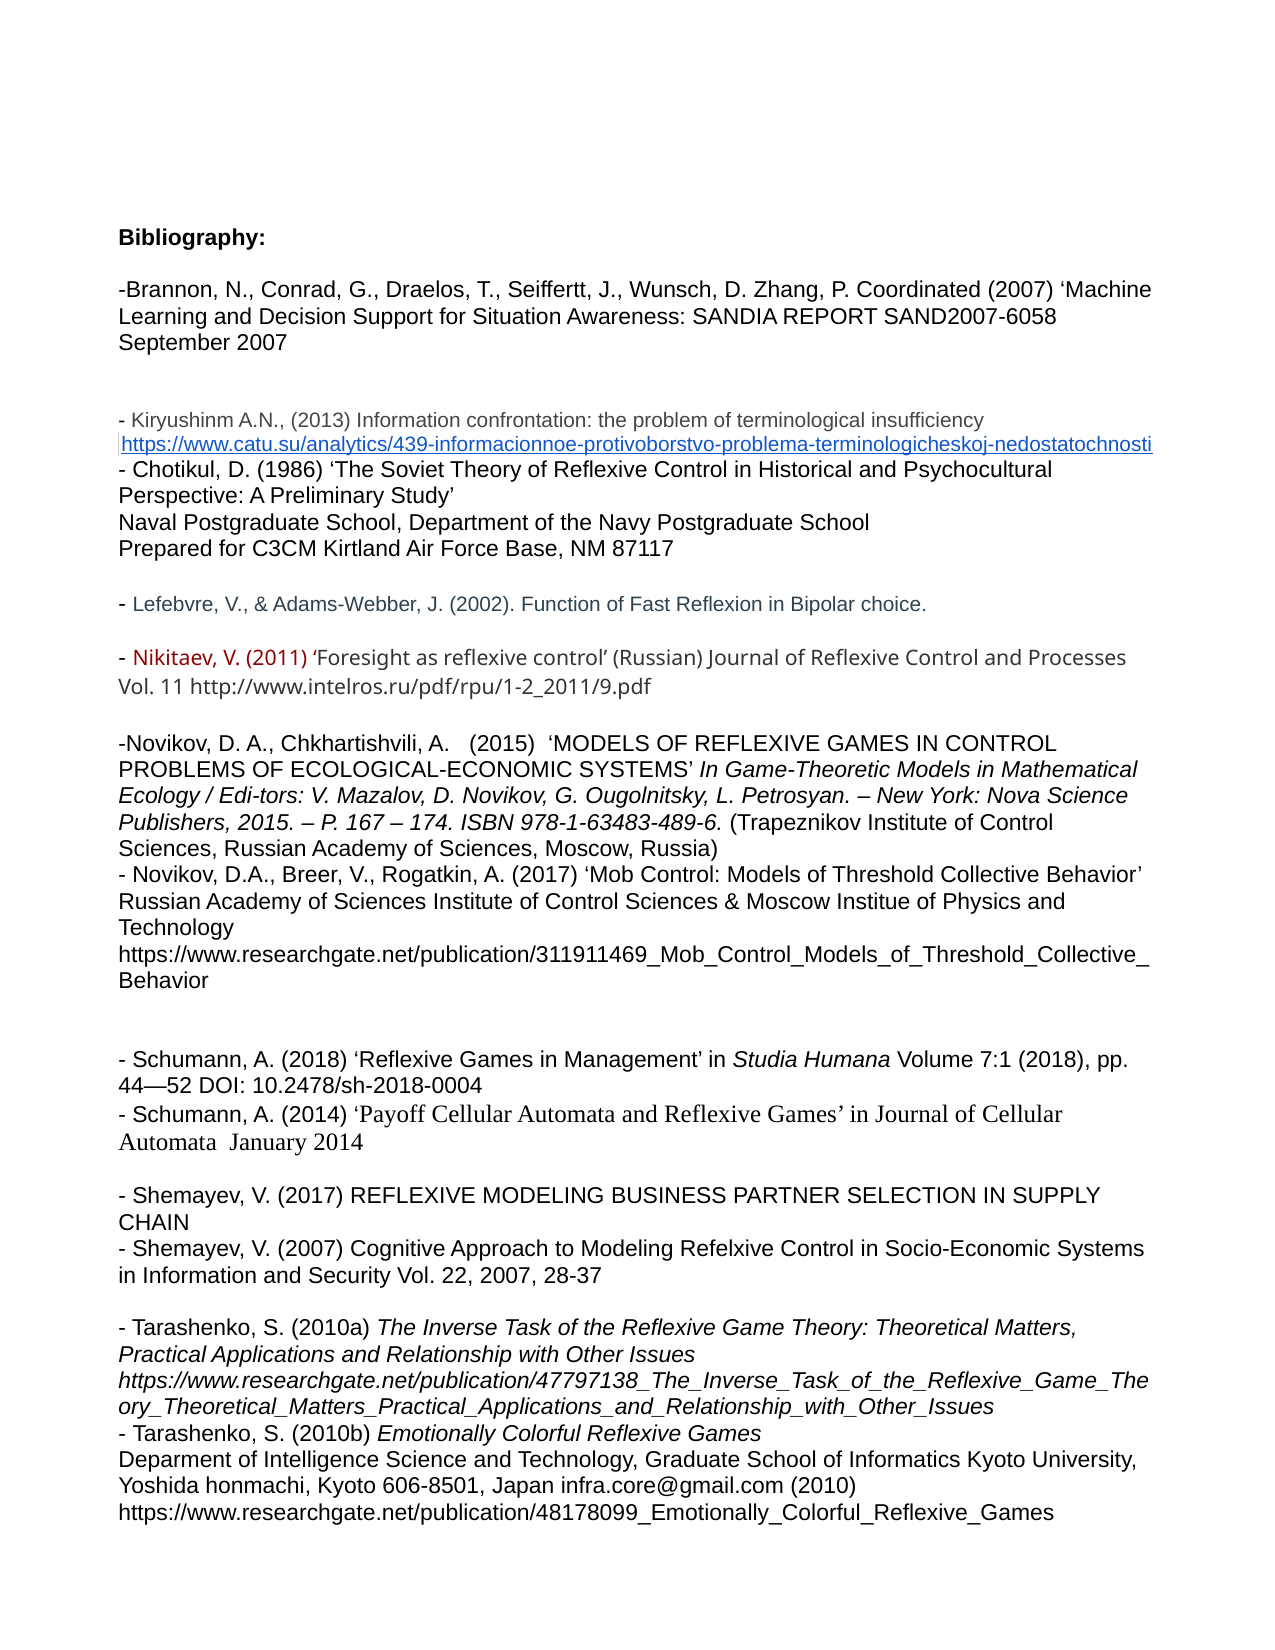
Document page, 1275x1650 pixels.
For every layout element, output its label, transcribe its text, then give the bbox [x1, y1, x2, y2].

text - Tarashenko, S. (2010b) Emotionally Colorful Reflexive Games [118, 1420, 1157, 1446]
text https://www.catu.su/analytics/439-informacionnoe-protivoborstvo-problema-terminologicheskoj-nedostatochnosti [119, 432, 1157, 456]
text - Nikitaev, V. (2011) ‘Foresight as reflexive control’ (Russian) Journal of Reflexive Control and Processes Vol. 11 http://www.intelros.ru/pdf/rpu/1-2_2011/9.pdf [118, 643, 1157, 701]
text - Shemayev, V. (2007) Cognitive Approach to Modeling Refelxive Control in Socio-Economic Systems in Information and Security Vol. 22, 2007, 28-37 [118, 1235, 1157, 1288]
text Deparment of Intelligence Science and Technology, Graduate School of Informatics Kyoto University, Yoshida honmachi, Kyoto 606-8501, Japan infra.core@gmail.com (2010) https://www.researchgate.net/publication/48178099_Emotionally_Colorful_Reflexive_Games [118, 1446, 1157, 1525]
text - Schumann, A. (2014) ‘Payoff Cellular Automata and Reflexive Games’ in Journal of Cellular Automata January 2014 [118, 1099, 1157, 1156]
text - Shemayev, V. (2017) REFLEXIVE MODELING BUSINESS PARTNER SELECTION IN SUPPLY CHAIN [118, 1182, 1157, 1235]
text - Kiryushinm A.N., (2013) Information confrontation: the problem of terminological insufficiency [118, 408, 1157, 432]
text - Schumann, A. (2018) ‘Reflexive Games in Management’ in Studia Humana Volume 7:1 (2018), pp. 44—52 DOI: 10.2478/sh-2018-0004 [118, 1046, 1157, 1099]
text -Brannon, N., Conrad, G., Draelos, T., Seiffertt, J., Wunsch, D. Zhang, P. Coordinated (2007) ‘Machine Learning and Decision Support for Situation Awareness: SANDIA REPORT SAND2007-6058 September 2007 [118, 276, 1157, 355]
text -Novikov, D. A., Chkhartishvili, A. (2015) ‘MODELS OF REFLEXIVE GAMES IN CONTROL PROBLEMS OF ECOLOGICAL-ECONOMIC SYSTEMS’ In Game-Theoretic Models in Mathematical Ecology / Edi-tors: V. Mazalov, D. Novikov, G. Ougolnitsky, L. Petrosyan. – New York: Nova Science Publishers, 2015. – P. 167 – 174. ISBN 978-1-63483-489-6. (Trapeznikov Institute of Control Sciences, Russian Academy of Sciences, Moscow, Russia) [118, 730, 1157, 861]
text - Tarashenko, S. (2010a) The Inverse Task of the Reflexive Game Theory: Theoretical Matters, Practical Applications and Relationship with Other Issues https://www.researchgate.net/publication/47797138_The_Inverse_Task_of_the_Reflexive_Game_Theory_Theoretical_Matters_Practical_Applications_and_Relationship_with_Other_Issues [118, 1314, 1157, 1420]
text Prepared for C3CM Kirtland Air Force Base, NM 87117 [118, 535, 1157, 561]
text - Novikov, D.A., Breer, V., Rogatkin, A. (2017) ‘Mob Control: Models of Threshold Collective Behavior’ Russian Academy of Sciences Institute of Control Sciences & Moscow Institue of Physics and Technology https://www.researchgate.net/publication/311911469_Mob_Control_Models_of_Threshold_Collective_Behavior [118, 861, 1157, 993]
text - Lefebvre, V., & Adams-Webber, J. (2002). Function of Fast Reflexion in Bipolar choice. [118, 588, 1157, 616]
text - Chotikul, D. (1986) ‘The Soviet Theory of Reflexive Control in Historical and Psychocultural Perspective: A Preliminary Study’ [118, 456, 1157, 509]
text Naval Postgraduate School, Department of the Navy Postgraduate School [118, 509, 1157, 535]
text Bibliography: [118, 223, 1157, 250]
